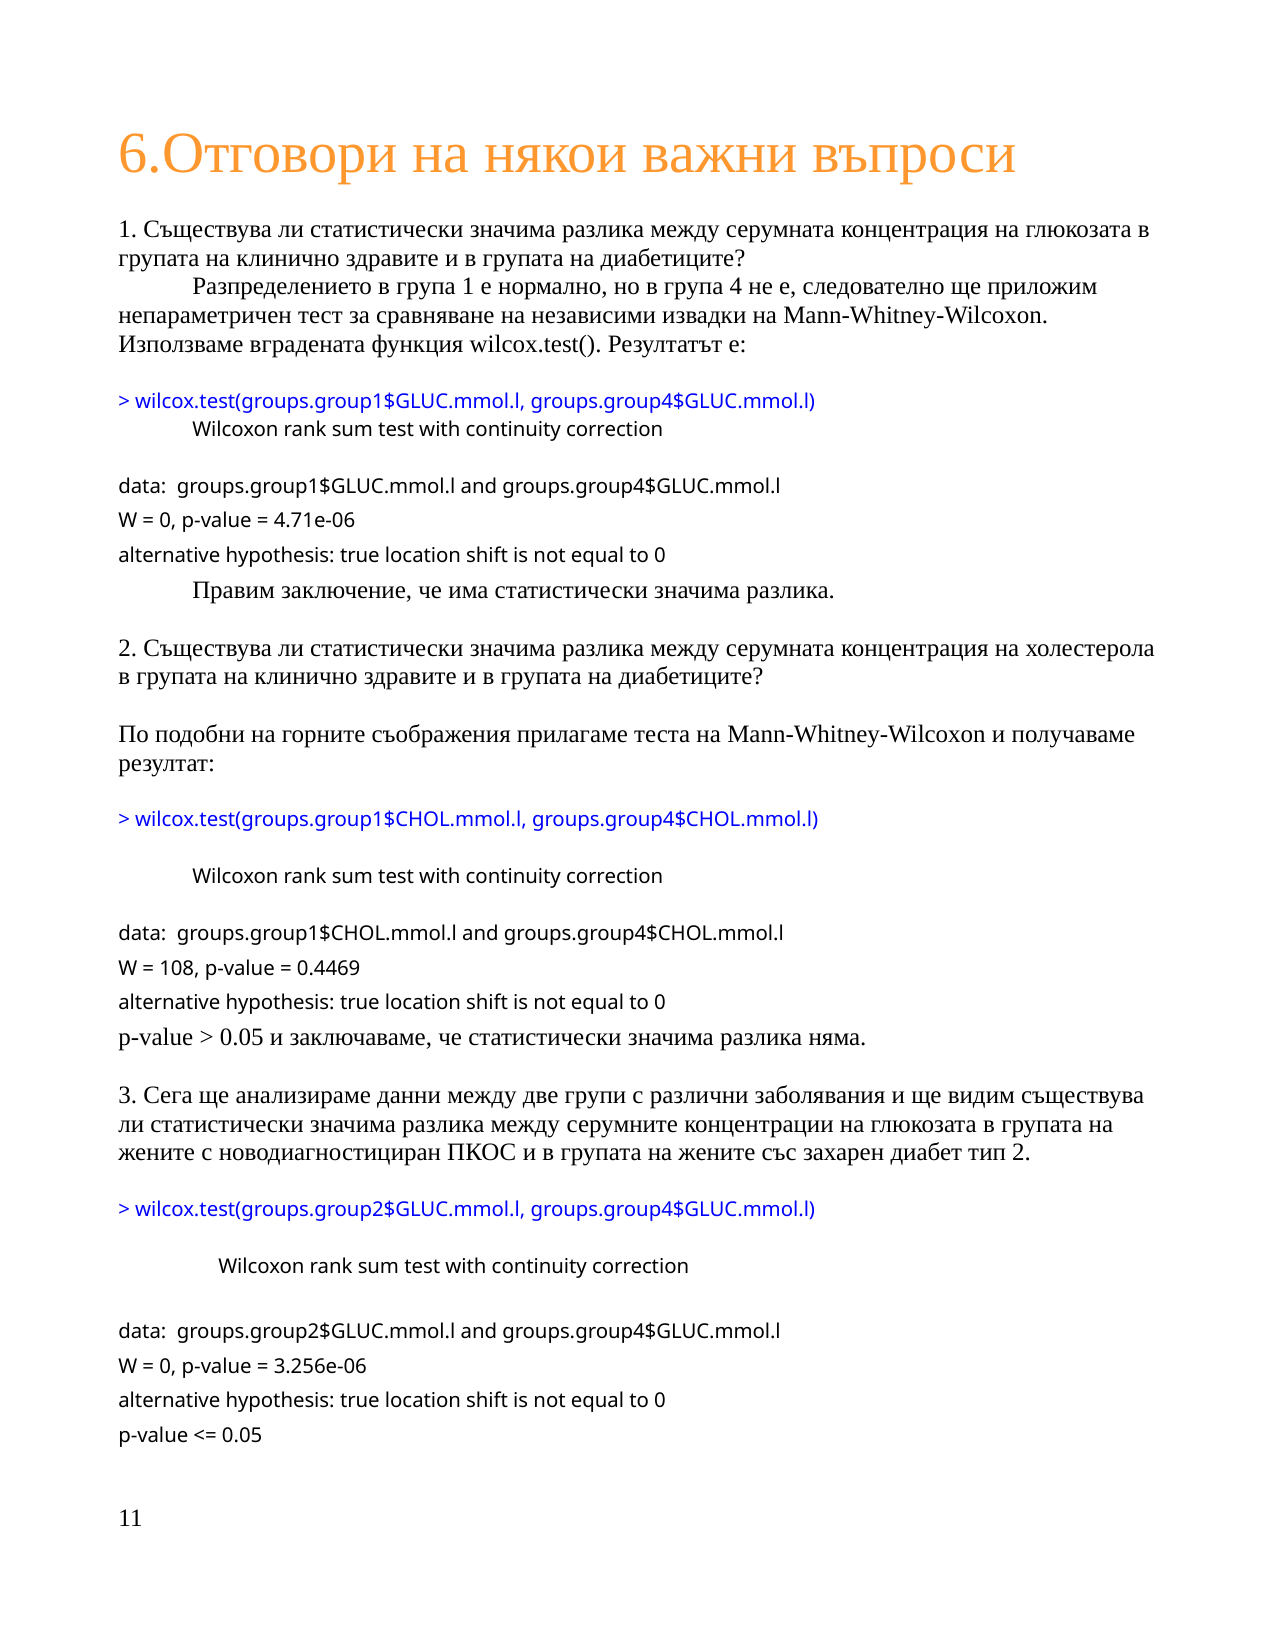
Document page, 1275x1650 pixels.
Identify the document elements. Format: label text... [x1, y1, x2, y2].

text p-value <= 0.05 [118, 1420, 1157, 1448]
text p-value > 0.05 и заключаваме, че статистически значима разлика няма. [118, 1022, 1157, 1051]
text 2. Съществува ли статистически значима разлика между серумната концентрация на холестерола в групата на клинично здравите и в групата на диабетиците? [118, 633, 1157, 690]
text 6.Отговори на някои важни въпроси [118, 118, 1157, 185]
text Wilcoxon rank sum test with continuity correction [118, 414, 1157, 442]
text > wilcox.test(groups.group2$GLUC.mmol.l, groups.group4$GLUC.mmol.l) [118, 1195, 1157, 1223]
text Разпределението в група 1 е нормално, но в група 4 не е, следователно ще приложим [118, 271, 1157, 300]
text W = 0, p-value = 3.256e-06 [118, 1351, 1157, 1379]
text Wilcoxon rank sum test with continuity correction [118, 1252, 1157, 1280]
text 1. Съществува ли статистически значима разлика между серумната концентрация на глюкозата в групата на клинично здравите и в групата на диабетиците? [118, 214, 1157, 271]
text По подобни на горните съображения прилагаме теста на Mann-Whitney-Wilcoxon и получаваме резултат: [118, 719, 1157, 776]
text alternative hypothesis: true location shift is not equal to 0 [118, 1386, 1157, 1413]
text alternative hypothesis: true location shift is not equal to 0 [118, 988, 1157, 1016]
text > wilcox.test(groups.group1$CHOL.mmol.l, groups.group4$CHOL.mmol.l) [118, 805, 1157, 833]
text data: groups.group1$GLUC.mmol.l and groups.group4$GLUC.mmol.l [118, 471, 1157, 499]
text Wilcoxon rank sum test with continuity correction [118, 862, 1157, 889]
text W = 108, p-value = 0.4469 [118, 953, 1157, 981]
text Използваме вградената функция wilcox.test(). Резултатът е: [118, 329, 1157, 358]
text W = 0, p-value = 4.71e-06 [118, 506, 1157, 534]
text alternative hypothesis: true location shift is not equal to 0 [118, 541, 1157, 568]
text data: groups.group1$CHOL.mmol.l and groups.group4$CHOL.mmol.l [118, 919, 1157, 946]
text Правим заключение, че има статистически значима разлика. [118, 575, 1157, 604]
text непараметричен тест за сравняване на независими извадки на Mann-Whitney-Wilcoxon. [118, 300, 1157, 329]
text > wilcox.test(groups.group1$GLUC.mmol.l, groups.group4$GLUC.mmol.l) [118, 386, 1157, 414]
text data: groups.group2$GLUC.mmol.l and groups.group4$GLUC.mmol.l [118, 1317, 1157, 1344]
text 3. Сега ще анализираме данни между две групи с различни заболявания и ще видим съществува ли статистически значима разлика между серумните концентрации на глюкозата в групата на жените с новодиагностициран ПКОС и в групата на жените със захарен диабет тип 2. [118, 1080, 1157, 1166]
